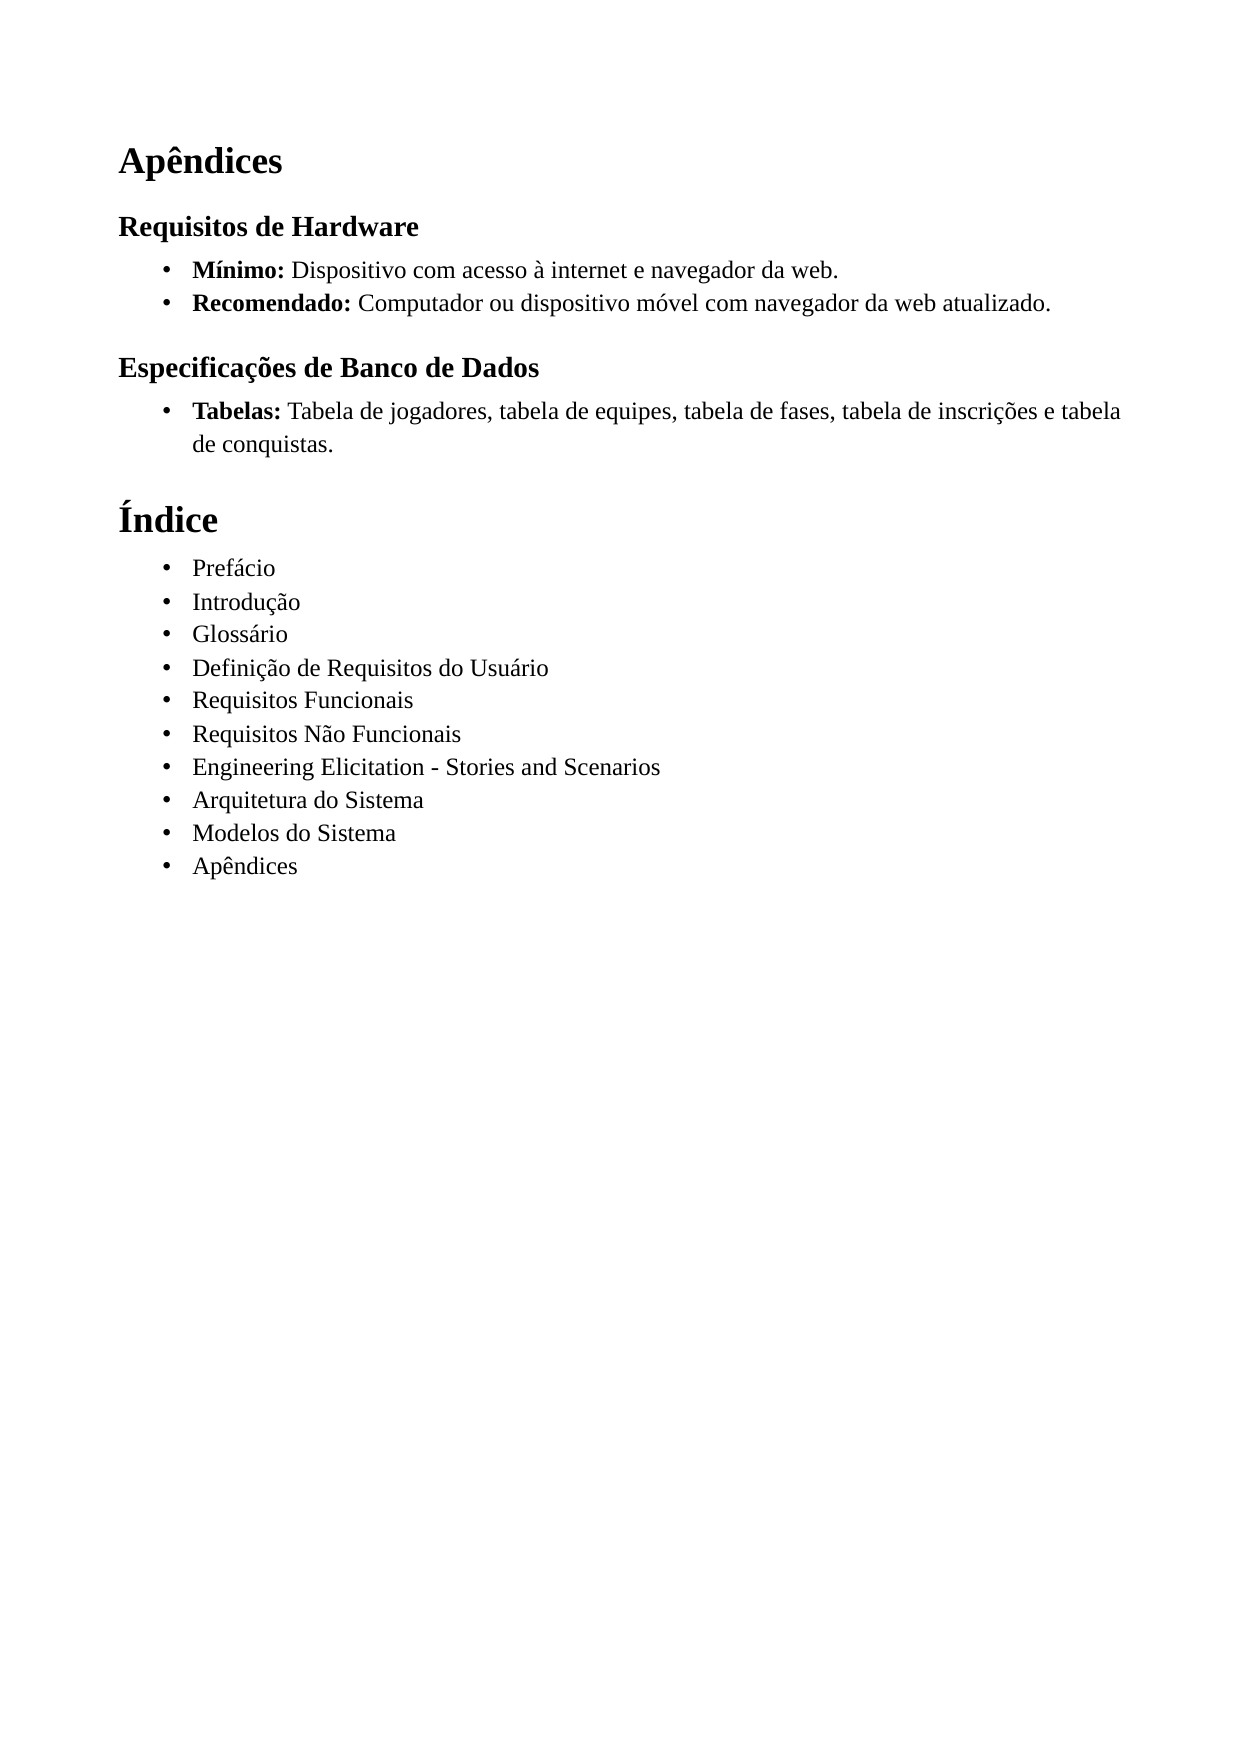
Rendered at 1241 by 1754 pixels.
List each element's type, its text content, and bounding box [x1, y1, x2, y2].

subtitle Requisitos de Hardware [118, 209, 1122, 243]
subtitle Índice [118, 498, 1122, 541]
list Prefácio [162, 553, 1122, 582]
list Mínimo: Dispositivo com acesso à internet e navegador da web. [162, 255, 1122, 284]
subtitle Apêndices [118, 139, 1122, 182]
list Recomendado: Computador ou dispositivo móvel com navegador da web atualizado. [162, 288, 1122, 317]
list Tabelas: Tabela de jogadores, tabela de equipes, tabela de fases, tabela de inscrições e tabela de conquistas. [162, 396, 1122, 458]
list Engineering Elicitation - Stories and Scenarios [162, 752, 1122, 780]
list Arquitetura do Sistema [162, 785, 1122, 813]
list Requisitos Não Funcionais [162, 719, 1122, 747]
list Introdução [162, 587, 1122, 615]
list Definição de Requisitos do Usuário [162, 653, 1122, 681]
list Glossário [162, 619, 1122, 648]
list Requisitos Funcionais [162, 686, 1122, 714]
subtitle Especificações de Banco de Dados [118, 350, 1122, 384]
list Apêndices [162, 851, 1122, 879]
list Modelos do Sistema [162, 818, 1122, 846]
